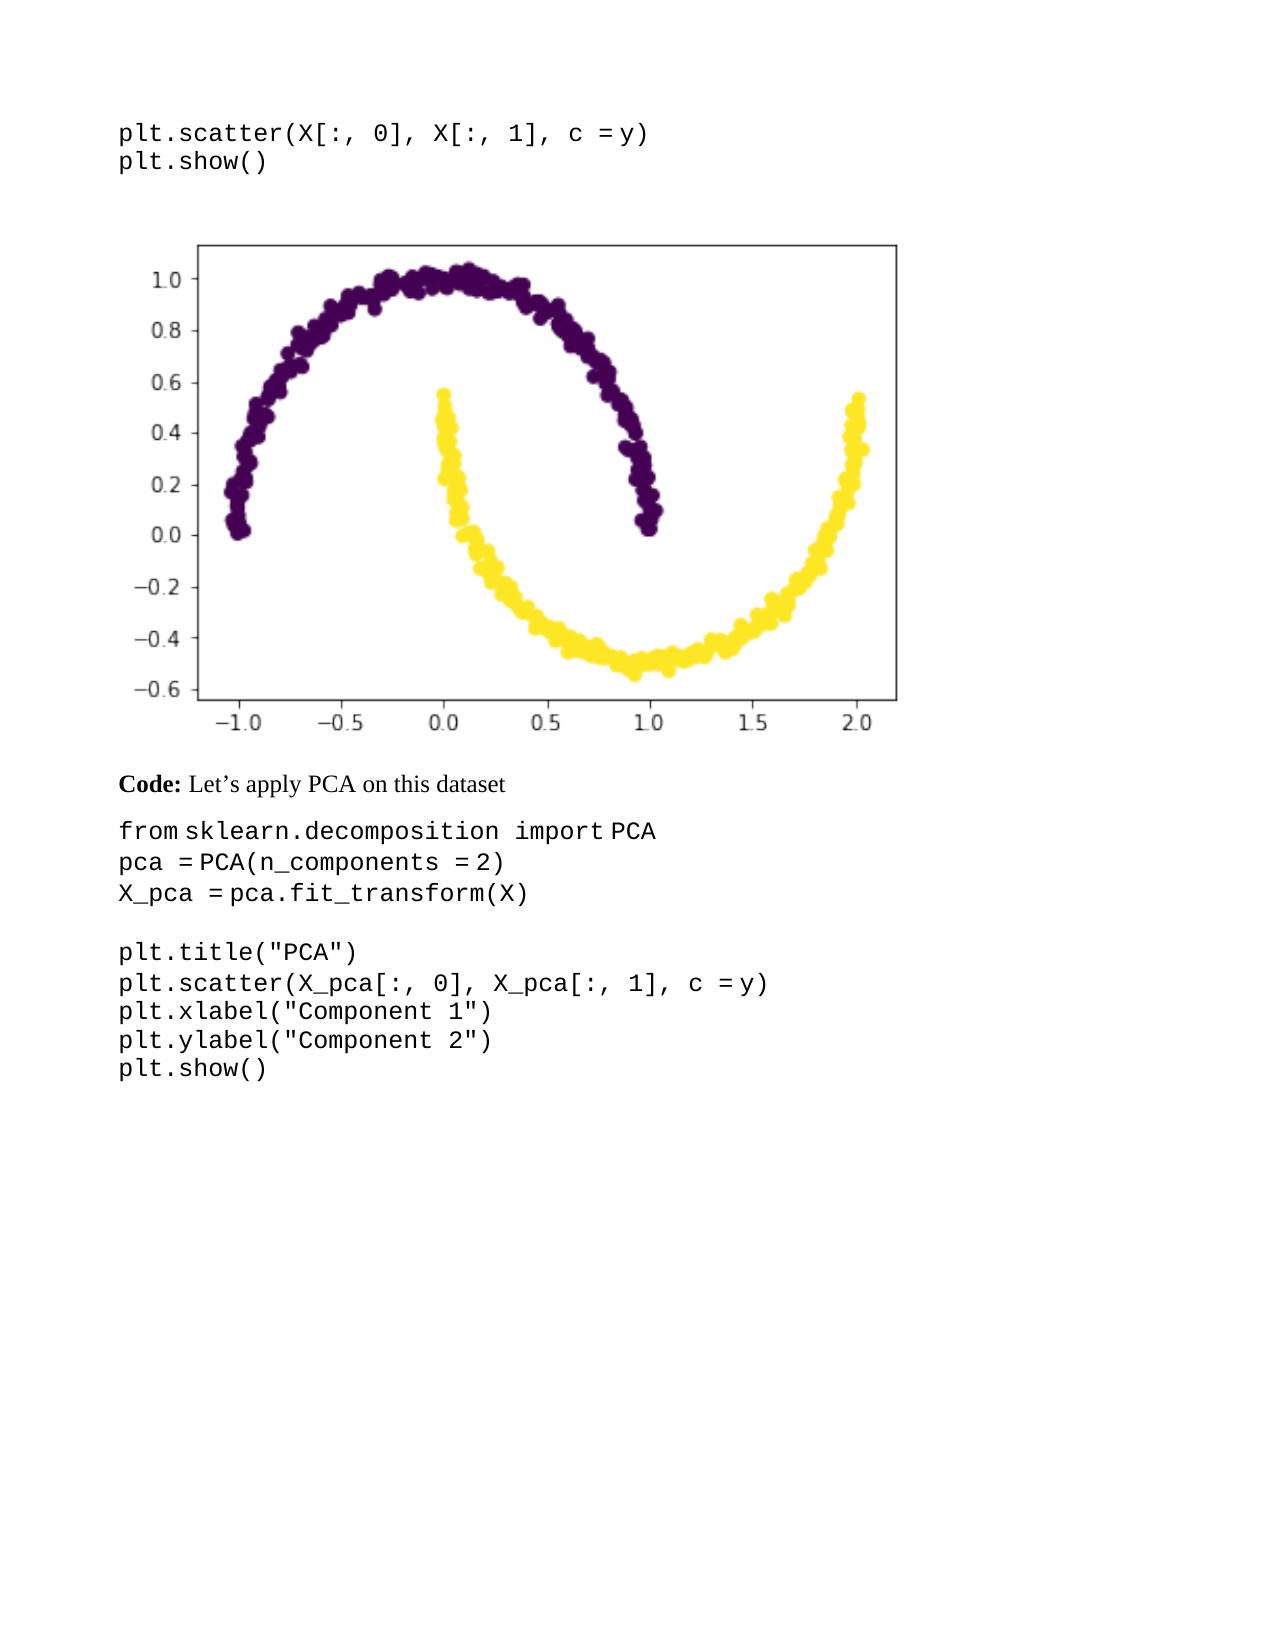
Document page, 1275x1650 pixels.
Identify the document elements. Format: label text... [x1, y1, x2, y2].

picture [118, 225, 917, 750]
table_header from sklearn.decomposition import PCA pca = PCA(n_components = 2) X_pca = pca.fit_transform(X) plt.title("PCA") plt.scatter(X_pca[:, 0], X_pca[:, 1], c = y) plt.xlabel("Component 1") plt.ylabel("Component 2") plt.show() [118, 816, 785, 1084]
text Code: Let’s apply PCA on this dataset [118, 769, 1157, 798]
table_header plt.scatter(X[:, 0], X[:, 1], c = y) plt.show() [118, 118, 1129, 177]
